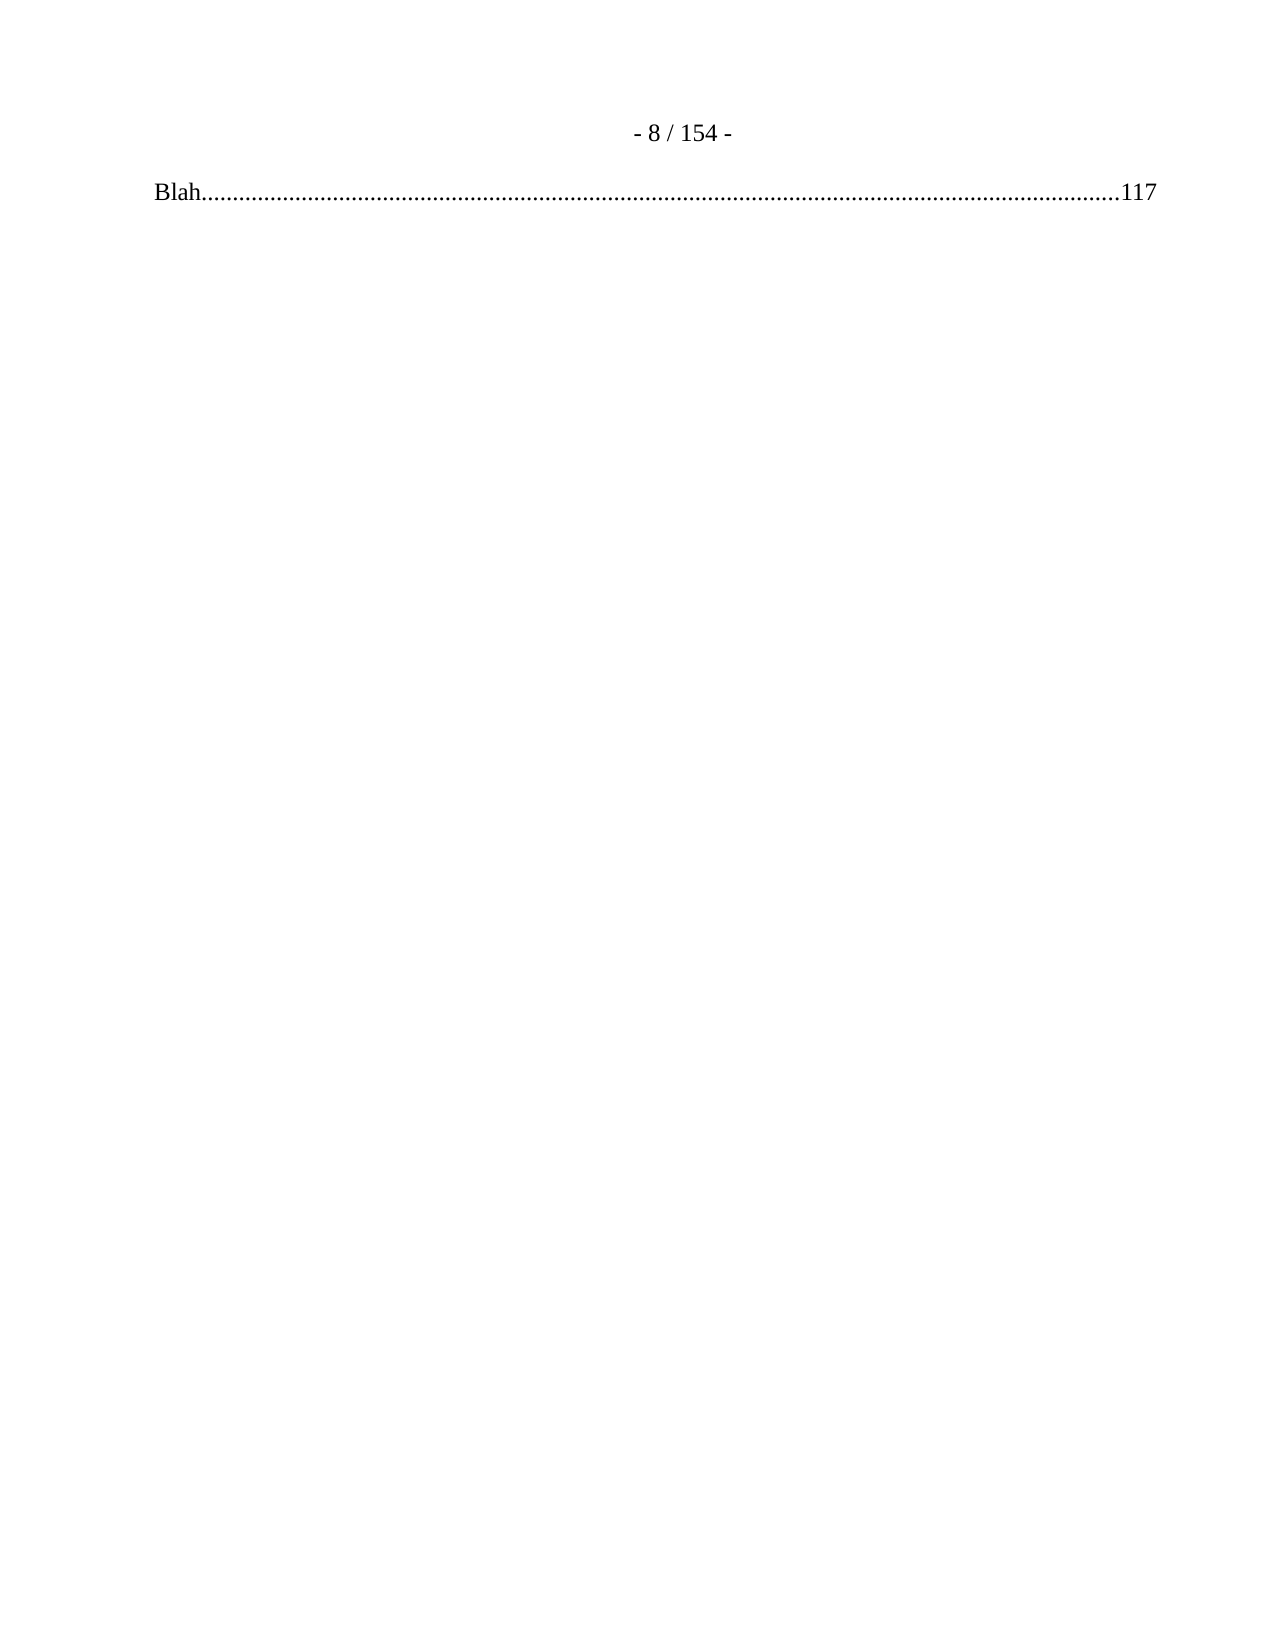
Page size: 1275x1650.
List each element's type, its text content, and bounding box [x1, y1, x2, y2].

subtitle Blah... 117 [148, 177, 1157, 206]
